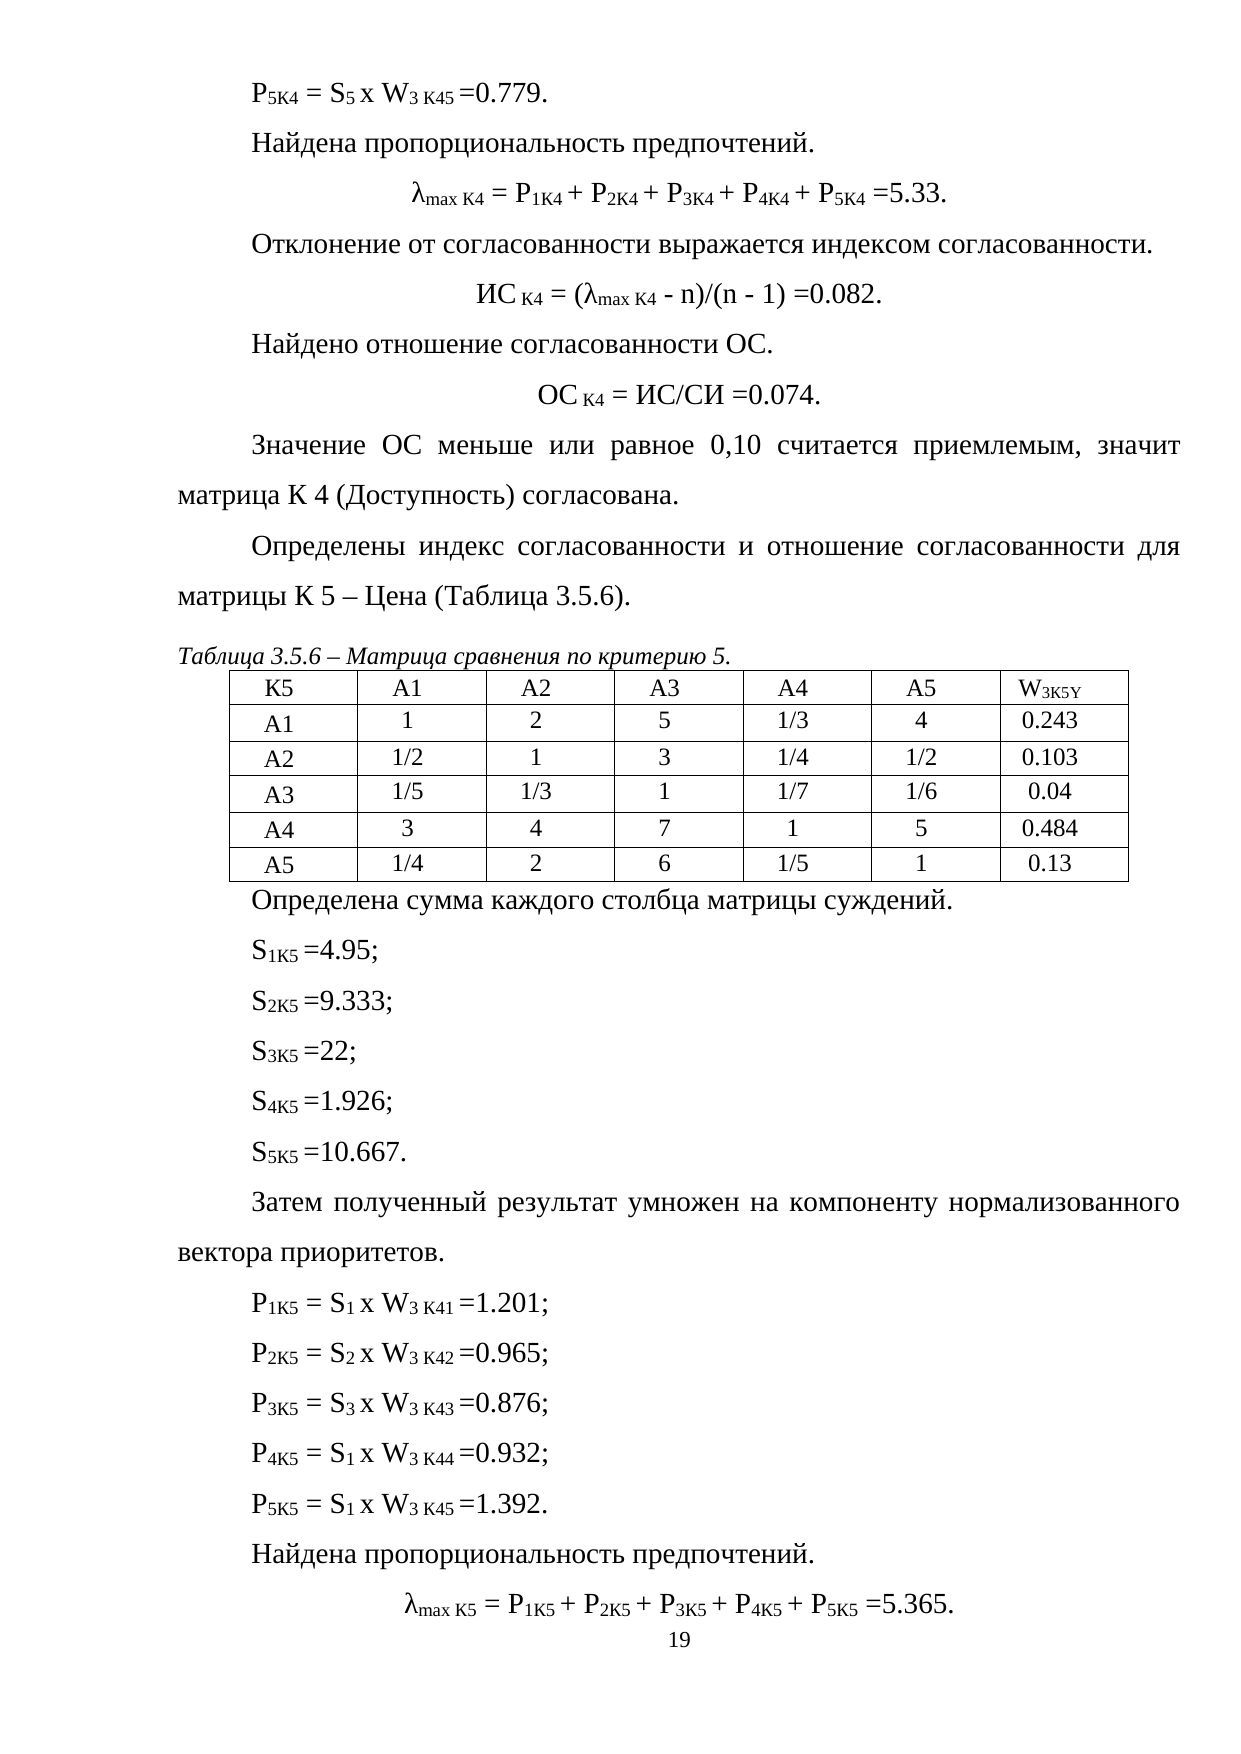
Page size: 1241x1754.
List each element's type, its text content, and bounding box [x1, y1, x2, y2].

text S3К5 =22; [177, 1033, 1181, 1067]
table_cell 4 [872, 705, 1000, 741]
table_cell 1 [487, 742, 614, 775]
table_cell 0.13 [1001, 848, 1128, 881]
table_header К5 [230, 671, 357, 704]
text Р1К5 = S1 х W3 К41 =1.201; [177, 1285, 1181, 1318]
table_header А1 [358, 671, 486, 704]
text Р5К4 = S5 х W3 К45 =0.779. [177, 75, 1181, 108]
table_cell А3 [230, 776, 357, 812]
table_cell 1/4 [358, 848, 486, 881]
table_cell 1/6 [872, 776, 1000, 812]
table_cell 2 [487, 848, 614, 881]
text Р3К5 = S3 х W3 К43 =0.876; [177, 1385, 1181, 1419]
text Затем полученный результат умножен на компоненту нормализованного вектора приоритетов. [177, 1184, 1181, 1268]
text Значение ОС меньше или равное 0,10 считается приемлемым, значит матрица К 4 (Доступность) согласована. [177, 427, 1181, 511]
table_cell 2 [487, 705, 614, 741]
text Найдено отношение согласованности ОС. [177, 327, 1181, 360]
text Найдена пропорциональность предпочтений. [177, 125, 1181, 159]
table_cell 4 [487, 813, 614, 847]
table_cell 1 [872, 848, 1000, 881]
text S2К5 =9.333; [177, 983, 1181, 1016]
text λmax К4 = Р1К4 + Р2К4 + Р3К4 + Р4К4 + Р5К4 =5.33. [177, 176, 1181, 209]
table_cell 3 [358, 813, 486, 847]
table_cell А4 [230, 813, 357, 847]
table_cell 3 [615, 742, 743, 775]
table_header А4 [744, 671, 871, 704]
table_cell 1 [615, 776, 743, 812]
table_cell 1 [358, 705, 486, 741]
table_cell 0.103 [1001, 742, 1128, 775]
table_cell 1/5 [744, 848, 871, 881]
table_cell 1 [744, 813, 871, 847]
table_header А2 [487, 671, 614, 704]
text Определена сумма каждого столбца матрицы суждений. [177, 882, 1181, 916]
table_cell А2 [230, 742, 357, 775]
table_cell 1/2 [872, 742, 1000, 775]
table_cell 5 [615, 705, 743, 741]
table_cell 0.04 [1001, 776, 1128, 812]
table_cell 0.243 [1001, 705, 1128, 741]
text ИС К4 = (λmax К4 - n)/(n - 1) =0.082. [177, 276, 1181, 310]
text ОС К4 = ИС/СИ =0.074. [177, 377, 1181, 410]
table_header А5 [872, 671, 1000, 704]
text S1К5 =4.95; [177, 932, 1181, 966]
text λmax К5 = Р1К5 + Р2К5 + Р3К5 + Р4К5 + Р5К5 =5.365. [177, 1587, 1181, 1620]
table_cell 1/2 [358, 742, 486, 775]
table_cell 1/7 [744, 776, 871, 812]
text Р2К5 = S2 х W3 К42 =0.965; [177, 1335, 1181, 1368]
table_cell 1/3 [744, 705, 871, 741]
table_cell 0.484 [1001, 813, 1128, 847]
text S4К5 =1.926; [177, 1083, 1181, 1117]
table_cell А1 [230, 705, 357, 741]
table_cell 1/3 [487, 776, 614, 812]
text Найдена пропорциональность предпочтений. [177, 1536, 1181, 1570]
text Р4К5 = S1 х W3 К44 =0.932; [177, 1436, 1181, 1469]
text Таблица 3.5.6 – Матрица сравнения по критерию 5. [177, 641, 1181, 670]
text S5К5 =10.667. [177, 1134, 1181, 1167]
table_cell 7 [615, 813, 743, 847]
table_cell 5 [872, 813, 1000, 847]
text Определены индекс согласованности и отношение согласованности для матрицы К 5 – Цена (Таблица 3.5.6). [177, 528, 1181, 612]
table_cell 1/5 [358, 776, 486, 812]
text Отклонение от согласованности выражается индексом согласованности. [177, 226, 1181, 259]
table_header W3К5Y [1001, 671, 1128, 704]
table_header А3 [615, 671, 743, 704]
table_cell А5 [230, 848, 357, 881]
text Р5К5 = S1 х W3 К45 =1.392. [177, 1486, 1181, 1519]
table_cell 6 [615, 848, 743, 881]
table_cell 1/4 [744, 742, 871, 775]
